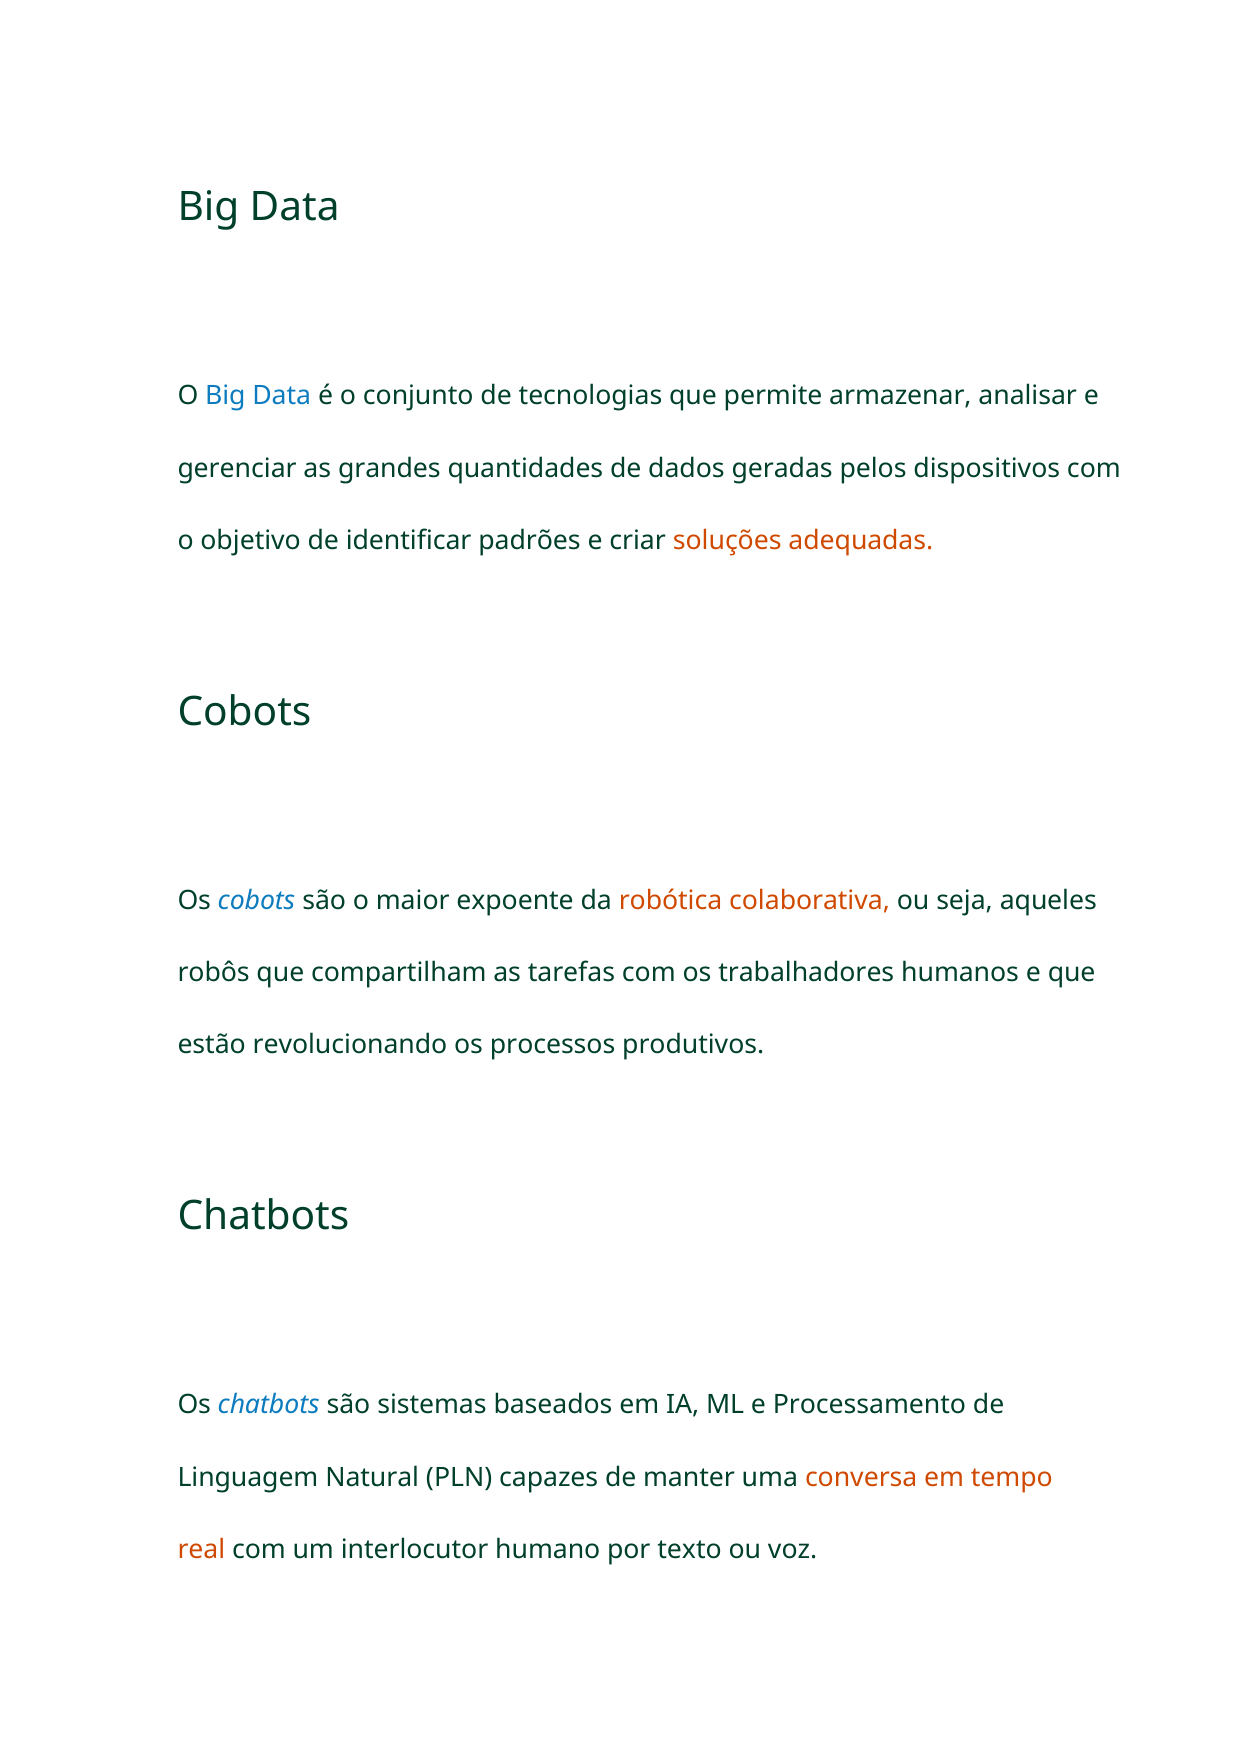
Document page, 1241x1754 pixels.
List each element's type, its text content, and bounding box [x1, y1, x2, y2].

subtitle Cobots [177, 682, 1122, 737]
text O Big Data é o conjunto de tecnologias que permite armazenar, analisar e gerenciar as grandes quantidades de dados geradas pelos dispositivos com o objetivo de identificar padrões e criar soluções adequadas. [177, 376, 1122, 557]
text Os chatbots são sistemas baseados em IA, ML e Processamento de Linguagem Natural (PLN) capazes de manter uma conversa em tempo real com um interlocutor humano por texto ou voz. [177, 1386, 1122, 1566]
subtitle Big Data [177, 177, 1122, 232]
text Os cobots são o maior expoente da robótica colaborativa, ou seja, aqueles robôs que compartilham as tarefas com os trabalhadores humanos e que estão revolucionando os processos produtivos. [177, 881, 1122, 1062]
subtitle Chatbots [177, 1186, 1122, 1242]
